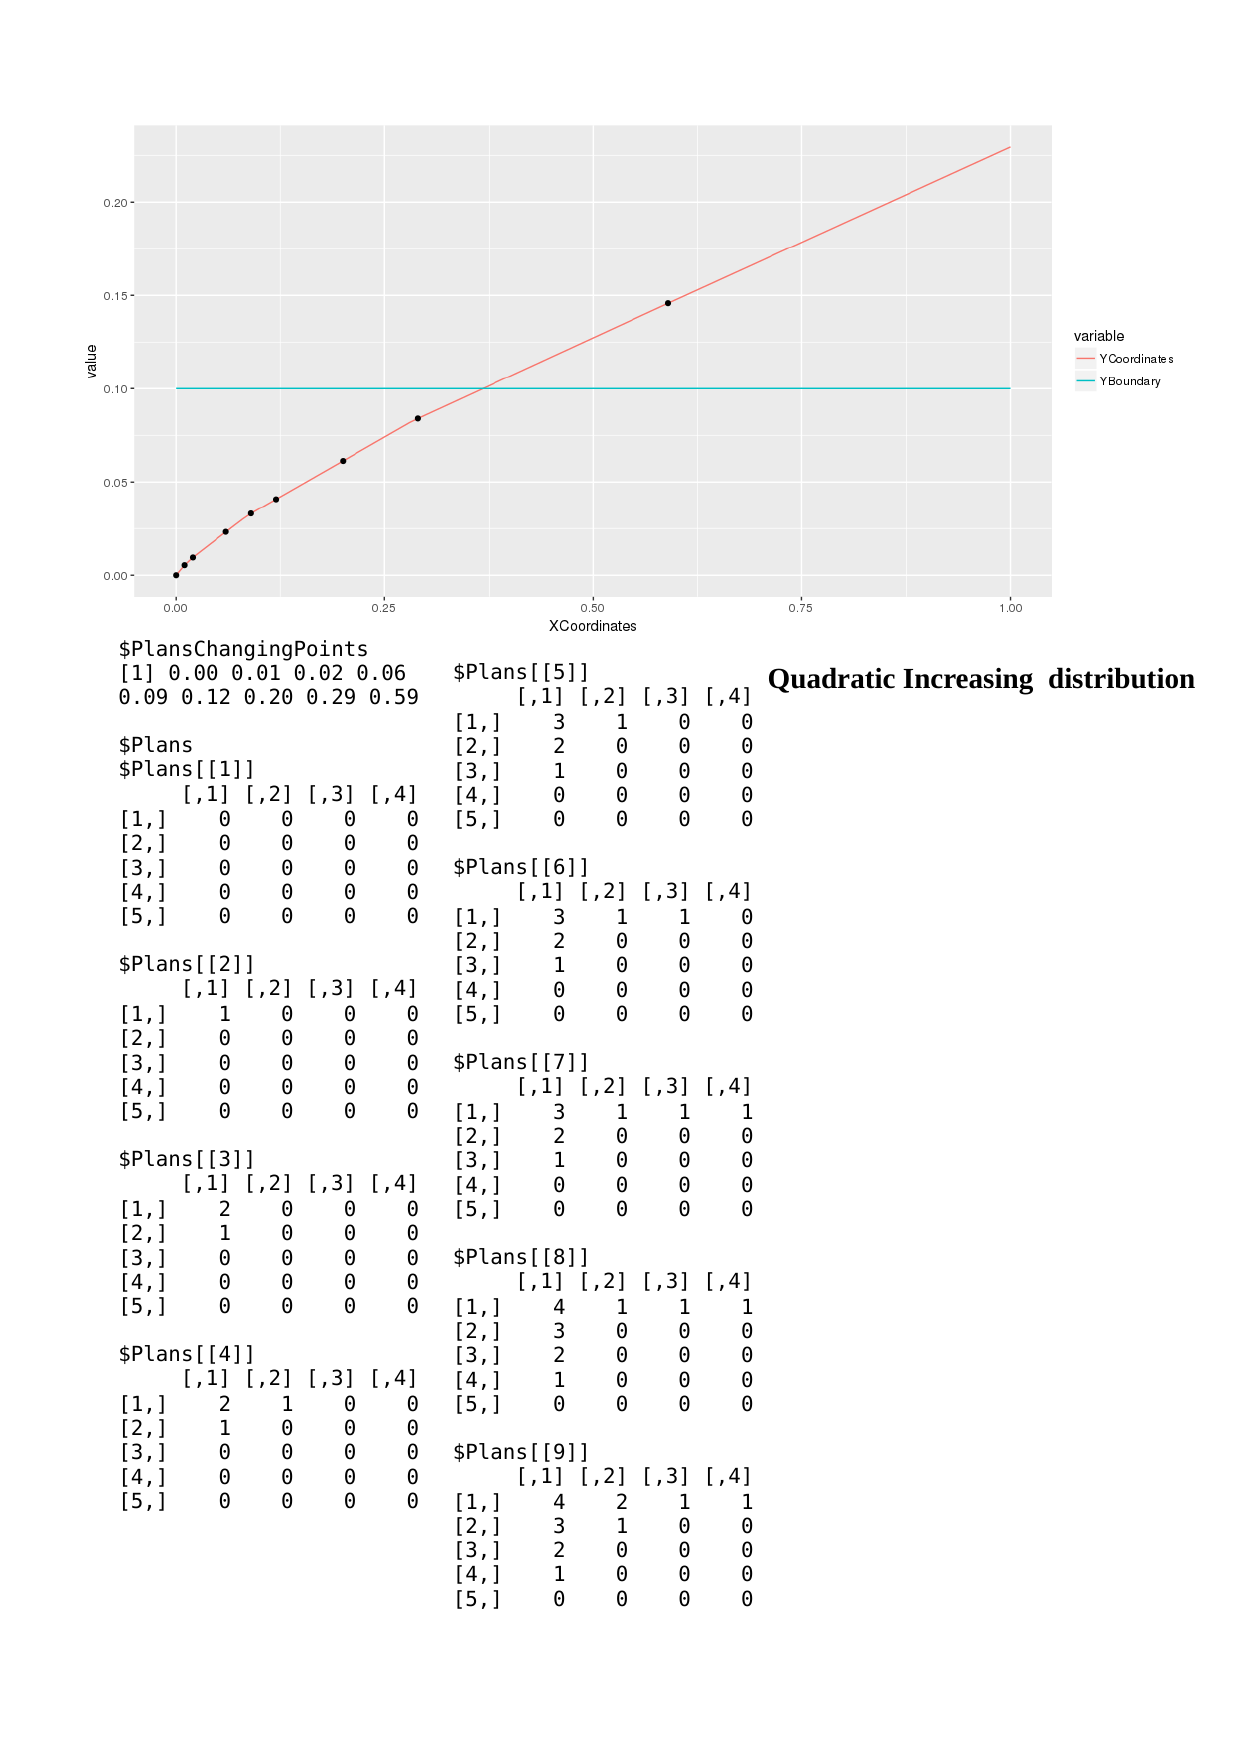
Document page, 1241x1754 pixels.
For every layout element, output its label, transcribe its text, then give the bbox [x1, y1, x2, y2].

text [2,] 2 0 0 0 [453, 929, 787, 953]
text [4,] 0 0 0 0 [453, 1173, 787, 1197]
text [5,] 0 0 0 0 [118, 1294, 453, 1318]
text [1,] 3 1 1 1 [453, 1100, 787, 1124]
text [,1] [,2] [,3] [,4] [118, 976, 453, 1002]
text [1,] 2 0 0 0 [118, 1197, 453, 1221]
text $Plans[[4]] [118, 1342, 453, 1366]
text [4,] 0 0 0 0 [118, 1465, 453, 1489]
text [2,] 2 0 0 0 [453, 734, 787, 759]
text [,1] [,2] [,3] [,4] [453, 1464, 787, 1490]
text [,1] [,2] [,3] [,4] [118, 782, 453, 807]
text [1,] 4 1 1 1 [453, 1295, 787, 1319]
text [3,] 2 0 0 0 [453, 1343, 787, 1368]
text $Plans[[8]] [453, 1245, 787, 1269]
text $Plans[[9]] [453, 1440, 787, 1464]
text [2,] 0 0 0 0 [118, 831, 453, 856]
text [5,] 0 0 0 0 [453, 1392, 787, 1416]
text [1,] 0 0 0 0 [118, 807, 453, 831]
text $Plans[[1]] [118, 757, 453, 782]
text [3,] 0 0 0 0 [118, 1051, 453, 1075]
text [1] 0.00 0.01 0.02 0.06 0.09 0.12 0.20 0.29 0.59 [118, 661, 453, 709]
text [5,] 0 0 0 0 [118, 1099, 453, 1123]
text $Plans[[5]] [453, 660, 787, 684]
text [5,] 0 0 0 0 [453, 1587, 787, 1611]
text [3,] 0 0 0 0 [118, 1440, 453, 1465]
text [,1] [,2] [,3] [,4] [453, 684, 787, 710]
text [4,] 1 0 0 0 [453, 1562, 787, 1587]
text [1,] 2 1 0 0 [118, 1392, 453, 1416]
text [4,] 1 0 0 0 [453, 1368, 787, 1392]
text [3,] 1 0 0 0 [453, 1148, 787, 1173]
text [,1] [,2] [,3] [,4] [118, 1171, 453, 1197]
text [,1] [,2] [,3] [,4] [118, 1366, 453, 1392]
text [4,] 0 0 0 0 [118, 1075, 453, 1099]
text [3,] 0 0 0 0 [118, 1246, 453, 1270]
text $Plans[[7]] [453, 1050, 787, 1074]
text [2,] 1 0 0 0 [118, 1221, 453, 1246]
text [4,] 0 0 0 0 [118, 1270, 453, 1294]
text [5,] 0 0 0 0 [118, 1489, 453, 1513]
text [4,] 0 0 0 0 [453, 783, 787, 807]
text [,1] [,2] [,3] [,4] [453, 879, 787, 905]
picture [78, 118, 1188, 637]
text [2,] 3 1 0 0 [453, 1514, 787, 1538]
text [1,] 3 1 1 0 [453, 905, 787, 929]
text $PlansChangingPoints [118, 637, 453, 661]
text [5,] 0 0 0 0 [453, 807, 787, 831]
text [5,] 0 0 0 0 [453, 1002, 787, 1026]
text [,1] [,2] [,3] [,4] [453, 1269, 787, 1295]
text [3,] 2 0 0 0 [453, 1538, 787, 1562]
text $Plans [118, 733, 453, 757]
text [,1] [,2] [,3] [,4] [453, 1074, 787, 1100]
text [2,] 3 0 0 0 [453, 1319, 787, 1343]
text [4,] 0 0 0 0 [453, 978, 787, 1002]
text [2,] 2 0 0 0 [453, 1124, 787, 1148]
text [3,] 1 0 0 0 [453, 759, 787, 783]
text $Plans[[2]] [118, 952, 453, 976]
text $Plans[[3]] [118, 1147, 453, 1171]
text [5,] 0 0 0 0 [118, 904, 453, 928]
text [4,] 0 0 0 0 [118, 880, 453, 904]
text [2,] 1 0 0 0 [118, 1416, 453, 1440]
text [1,] 4 2 1 1 [453, 1490, 787, 1514]
text [5,] 0 0 0 0 [453, 1197, 787, 1221]
text [2,] 0 0 0 0 [118, 1026, 453, 1051]
text $Plans[[6]] [453, 855, 787, 879]
text [3,] 0 0 0 0 [118, 856, 453, 880]
text [1,] 1 0 0 0 [118, 1002, 453, 1026]
text [1,] 3 1 0 0 [453, 710, 787, 734]
text [3,] 1 0 0 0 [453, 953, 787, 978]
